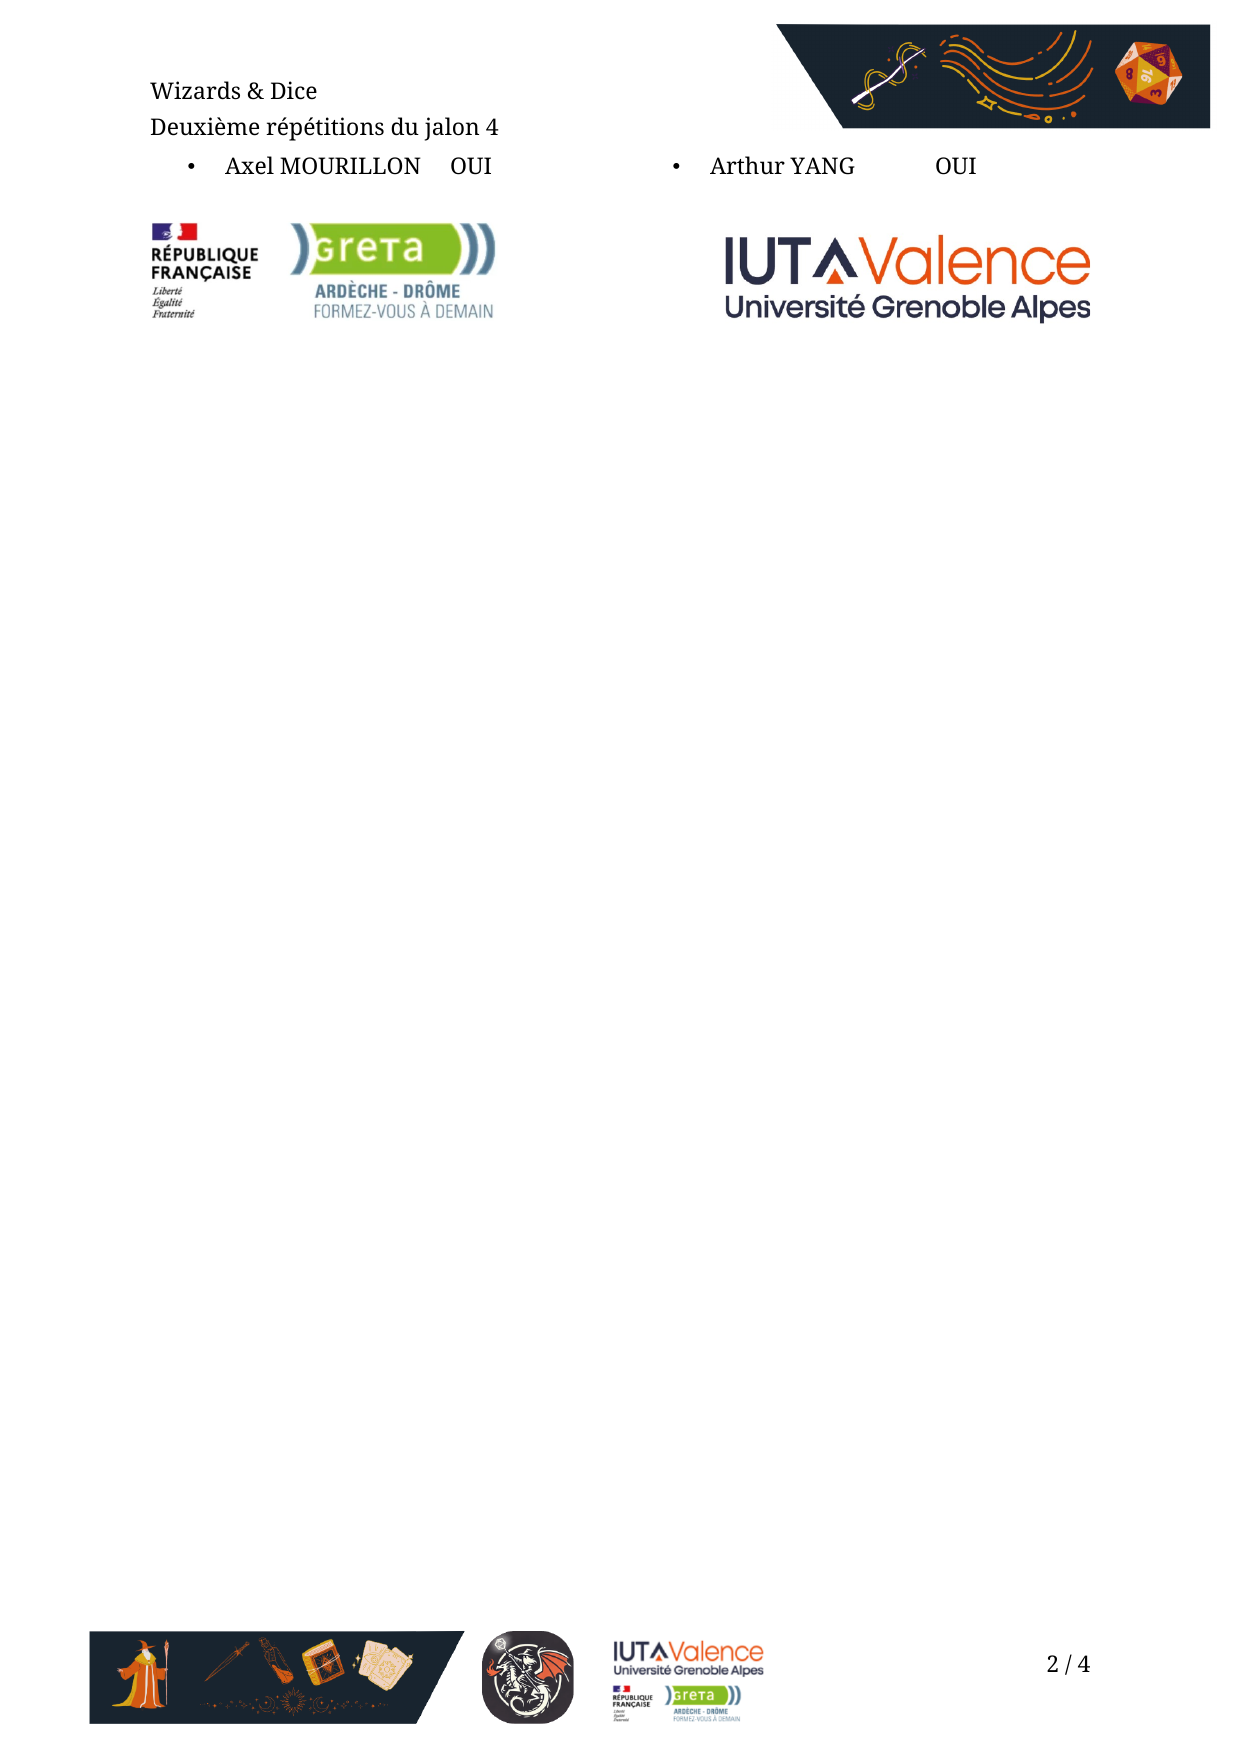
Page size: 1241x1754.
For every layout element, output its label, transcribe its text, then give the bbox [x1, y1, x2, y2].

picture [771, 21, 1218, 131]
picture [150, 221, 498, 321]
list Arthur YANG OUI [672, 150, 1090, 181]
list Axel MOURILLON OUI [187, 150, 605, 181]
picture [81, 1620, 788, 1733]
picture [721, 232, 1091, 324]
